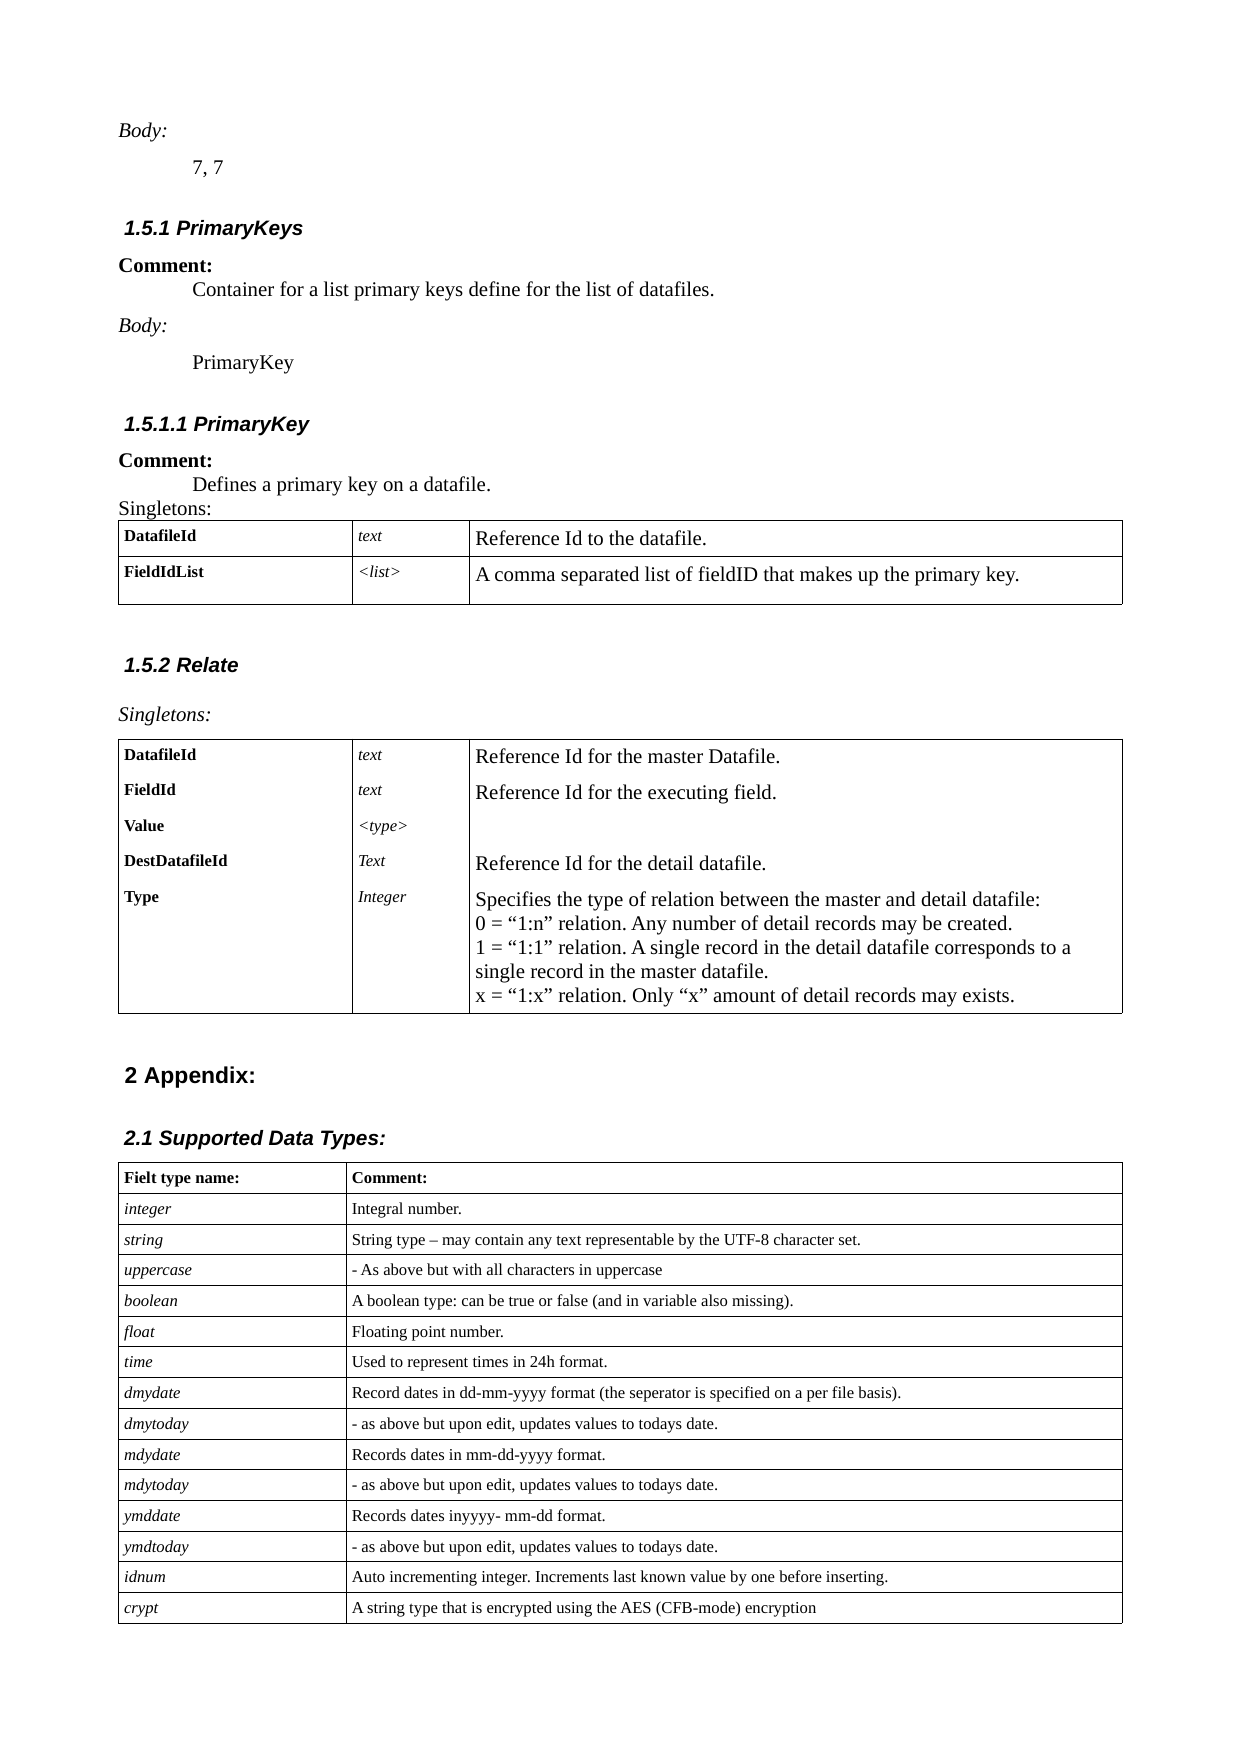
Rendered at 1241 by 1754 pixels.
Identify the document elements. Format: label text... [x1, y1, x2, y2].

text Singletons: [118, 496, 1122, 520]
table_cell Records dates in mm-dd-yyyy format. [347, 1440, 1122, 1469]
table_cell Type [119, 881, 352, 1012]
table_cell text [353, 774, 469, 810]
table_cell A string type that is encrypted using the AES (CFB-mode) encryption [347, 1593, 1122, 1623]
table_cell Specifies the type of relation between the master and detail datafile: 0 = “1:n” relation. Any number of detail records may be created. 1 = “1:1” relation. A single record in the detail datafile corresponds to a single record in the master datafile. x = “1:x” relation. Only “x” amount of detail records may exists. [470, 881, 1122, 1012]
table_cell ymddate [119, 1501, 346, 1531]
subtitle Relate [118, 653, 1122, 677]
text Body: [118, 118, 1122, 142]
text 7, 7 [118, 155, 1122, 179]
table_cell [470, 810, 1122, 845]
table_header text [353, 521, 469, 556]
table_cell Value [119, 810, 352, 845]
table_cell time [119, 1347, 346, 1377]
table_cell FieldId [119, 774, 352, 810]
subtitle Appendix: [118, 1062, 1122, 1088]
table_cell - as above but upon edit, updates values to todays date. [347, 1409, 1122, 1438]
table_cell - As above but with all characters in uppercase [347, 1255, 1122, 1285]
table_cell Used to represent times in 24h format. [347, 1347, 1122, 1377]
table_cell dmytoday [119, 1409, 346, 1438]
table_cell Text [353, 845, 469, 881]
table_cell A comma separated list of fieldID that makes up the primary key. [470, 557, 1122, 604]
table_cell float [119, 1317, 346, 1346]
table_cell dmydate [119, 1378, 346, 1408]
table_cell uppercase [119, 1255, 346, 1285]
text Singletons: [118, 702, 1122, 726]
table_header Reference Id to the datafile. [470, 521, 1122, 556]
table_cell boolean [119, 1286, 346, 1316]
text Comment: [118, 448, 1122, 472]
table_cell - as above but upon edit, updates values to todays date. [347, 1470, 1122, 1500]
table_cell DestDatafileId [119, 845, 352, 881]
text Defines a primary key on a datafile. [118, 472, 1122, 496]
text Container for a list primary keys define for the list of datafiles. [118, 277, 1122, 301]
table_cell Integer [353, 881, 469, 1012]
table_cell Auto incrementing integer. Increments last known value by one before inserting. [347, 1562, 1122, 1592]
table_cell Reference Id for the detail datafile. [470, 845, 1122, 881]
table_header Reference Id for the master Datafile. [470, 740, 1122, 774]
table_header DatafileId [119, 740, 352, 774]
text PrimaryKey [118, 350, 1122, 374]
table_cell Record dates in dd-mm-yyyy format (the seperator is specified on a per file basis). [347, 1378, 1122, 1408]
table_cell Reference Id for the executing field. [470, 774, 1122, 810]
table_header Fielt type name: [119, 1163, 346, 1193]
subtitle PrimaryKey [118, 411, 1122, 435]
table_cell Floating point number. [347, 1317, 1122, 1346]
table_cell integer [119, 1194, 346, 1223]
table_cell string [119, 1225, 346, 1254]
table_cell <type> [353, 810, 469, 845]
table_cell Records dates inyyyy- mm-dd format. [347, 1501, 1122, 1531]
table_header Comment: [347, 1163, 1122, 1193]
table_cell - as above but upon edit, updates values to todays date. [347, 1532, 1122, 1561]
table_cell Integral number. [347, 1194, 1122, 1223]
table_cell String type – may contain any text representable by the UTF-8 character set. [347, 1225, 1122, 1254]
table_cell mdydate [119, 1440, 346, 1469]
text Comment: [118, 253, 1122, 277]
subtitle Supported Data Types: [118, 1126, 1122, 1149]
table_cell FieldIdList [119, 557, 352, 604]
table_header DatafileId [119, 521, 352, 556]
text Body: [118, 313, 1122, 337]
table_cell A boolean type: can be true or false (and in variable also missing). [347, 1286, 1122, 1316]
table_cell crypt [119, 1593, 346, 1623]
table_header text [353, 740, 469, 774]
subtitle PrimaryKeys [118, 216, 1122, 240]
table_cell <list> [353, 557, 469, 604]
table_cell idnum [119, 1562, 346, 1592]
table_cell mdytoday [119, 1470, 346, 1500]
table_cell ymdtoday [119, 1532, 346, 1561]
